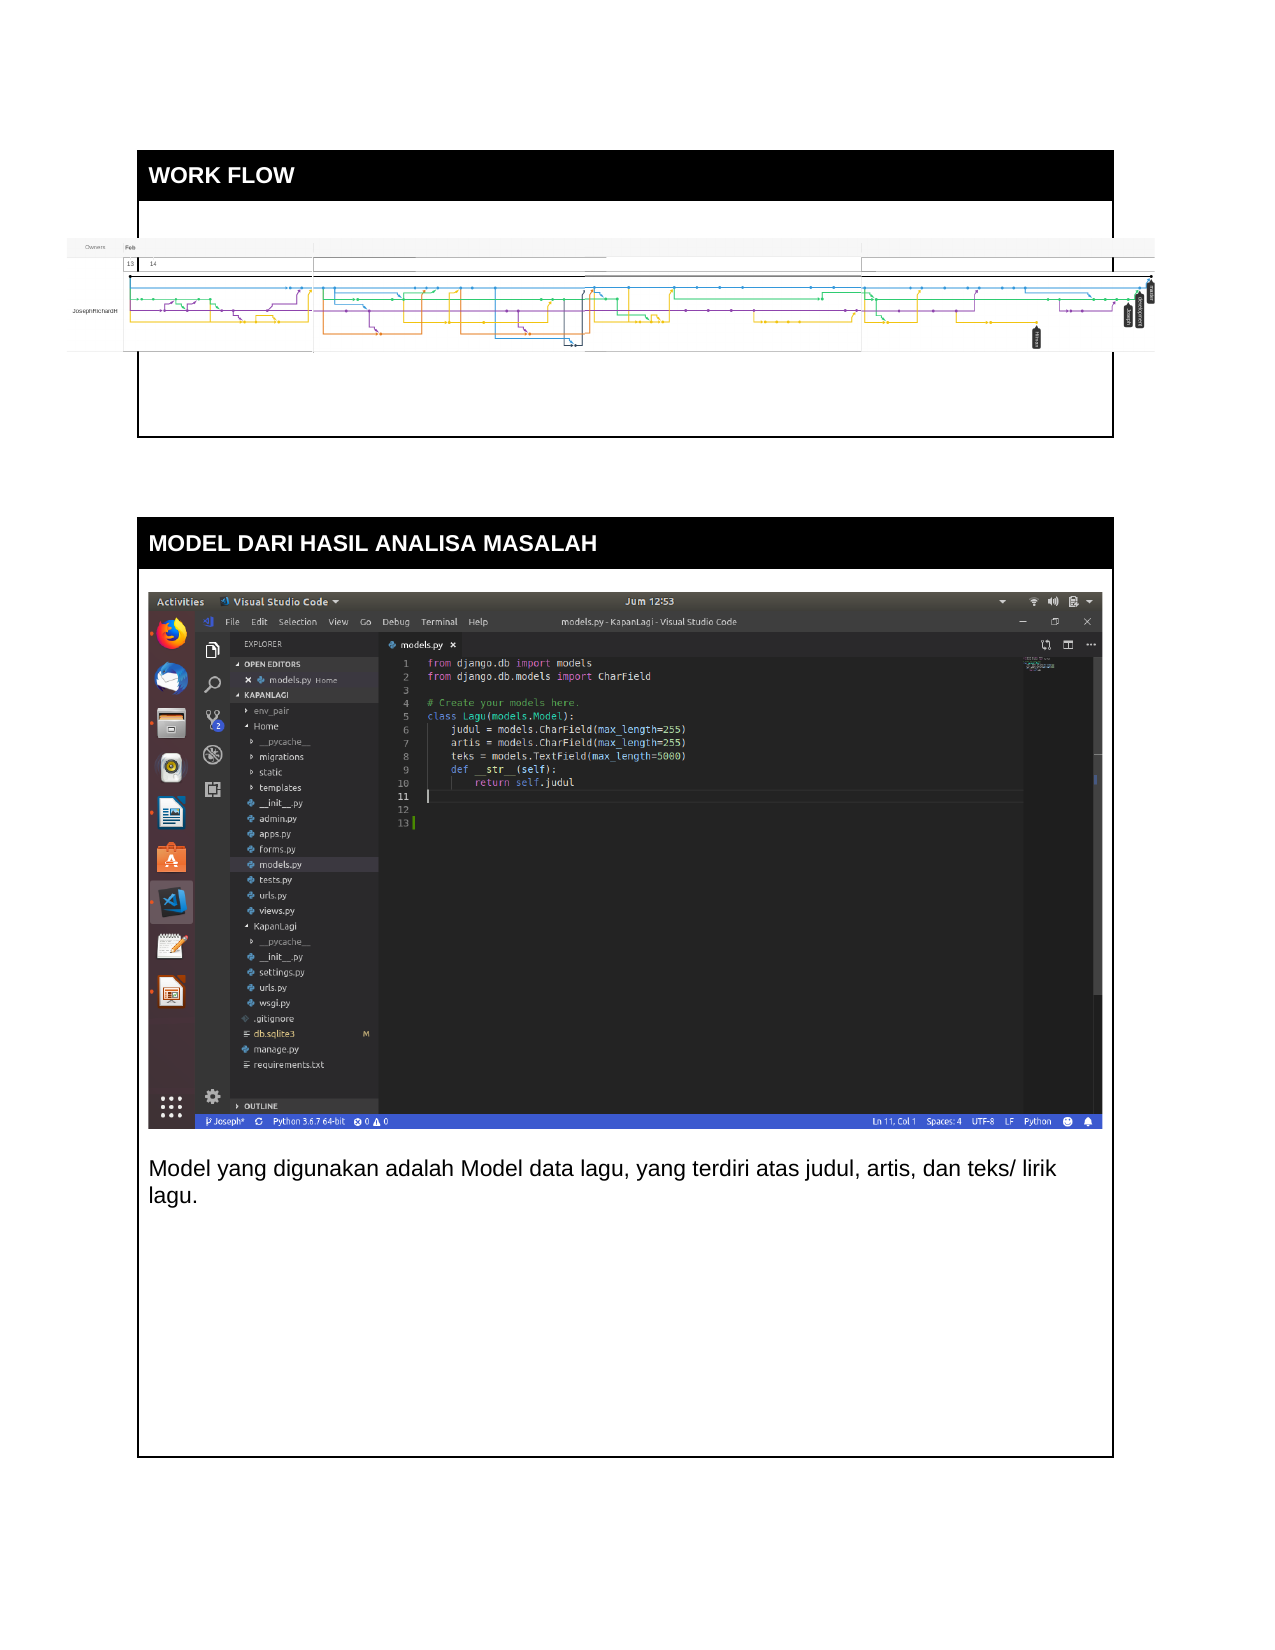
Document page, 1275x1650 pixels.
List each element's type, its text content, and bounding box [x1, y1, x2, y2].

table_header MODEL DARI HASIL ANALISA MASALAH [139, 519, 1112, 566]
table_cell Model yang digunakan adalah Model data lagu, yang terdiri atas judul, artis, dan teks/ lirik lagu. [139, 569, 1112, 1456]
table_cell [139, 352, 1112, 436]
picture [148, 592, 1103, 1129]
table_header WORK FLOW [139, 152, 1112, 199]
table_cell [139, 201, 1112, 238]
picture [66, 238, 1155, 353]
